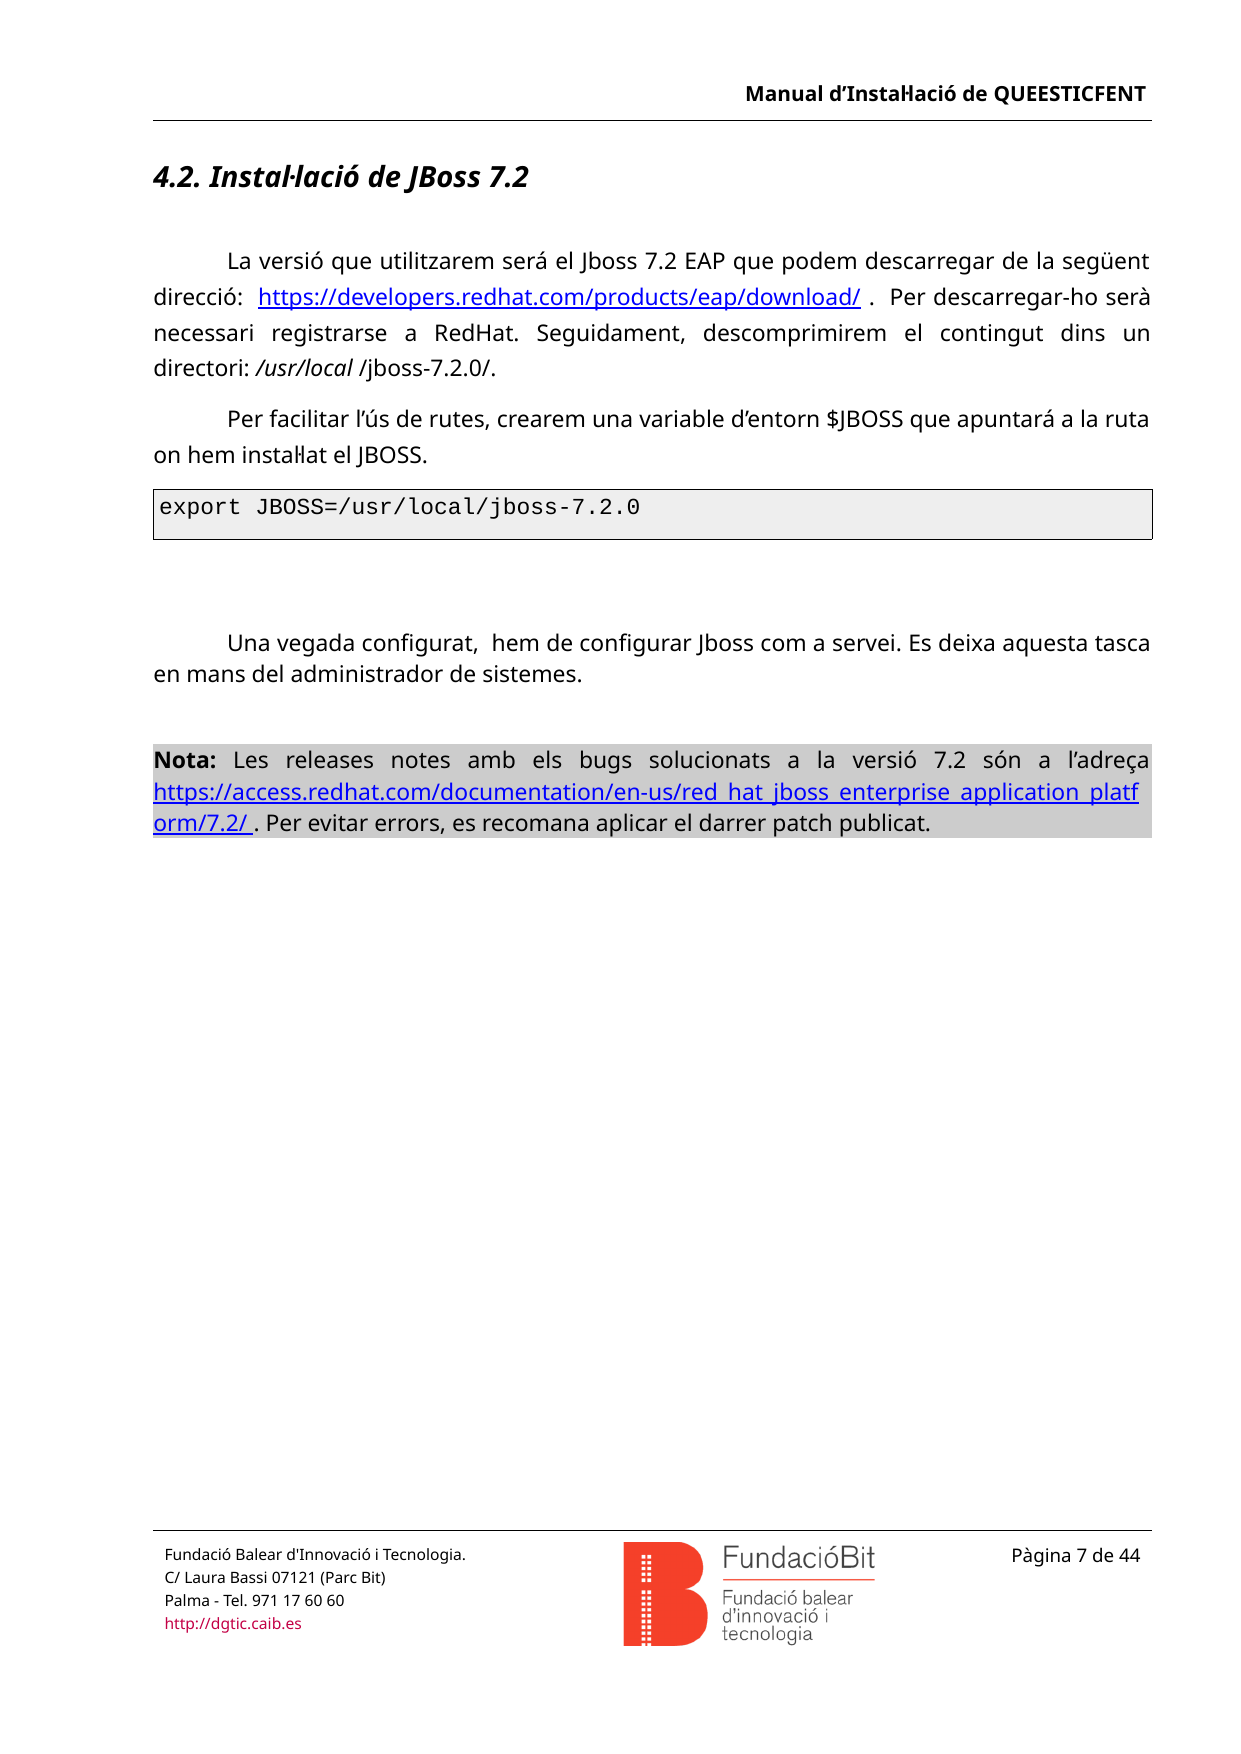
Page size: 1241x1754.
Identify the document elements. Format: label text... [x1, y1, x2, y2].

subtitle Instal·lació de JBoss 7.2 [153, 156, 1152, 196]
text La versió que utilitzarem será el Jboss 7.2 EAP que podem descarregar de la següent direcció: https://developers.redhat.com/products/eap/download/ . Per descarregar-ho serà necessari registrarse a RedHat. Seguidament, descomprimirem el contingut dins un directori: /usr/local /jboss-7.2.0/. [153, 209, 1152, 384]
text Una vegada configurat, hem de configurar Jboss com a servei. Es deixa aquesta tasca en mans del administrador de sistemes. [153, 627, 1152, 689]
text Per facilitar l’ús de rutes, crearem una variable d’entorn $JBOSS que apuntará a la ruta on hem instal·lat el JBOSS. [153, 403, 1152, 470]
table_header export JBOSS=/usr/local/jboss-7.2.0 [154, 490, 1152, 539]
picture [623, 1542, 875, 1646]
text Nota: Les releases notes amb els bugs solucionats a la versió 7.2 són a l’adreça https://access.redhat.com/documentation/en-us/red_hat_jboss_enterprise_application_platform/7.2/ . Per evitar errors, es recomana aplicar el darrer patch publicat. [153, 744, 1152, 838]
